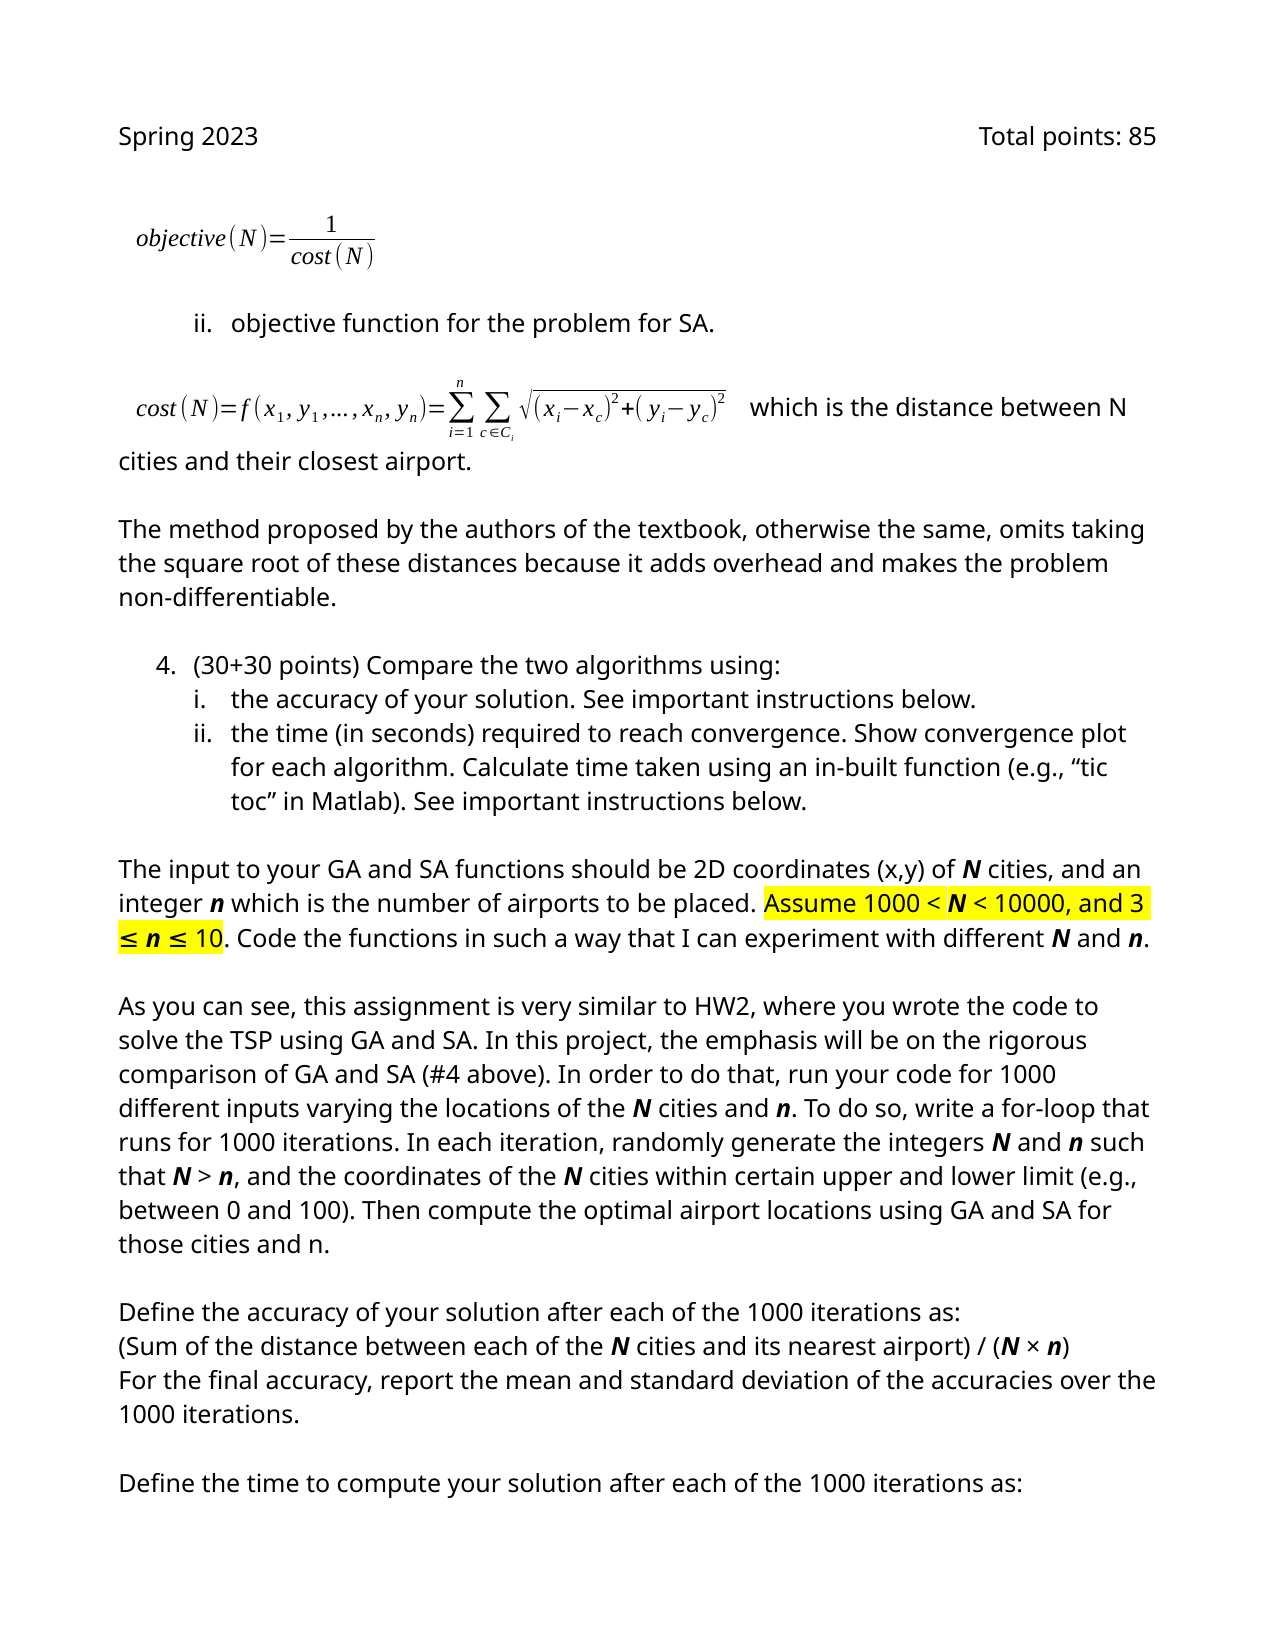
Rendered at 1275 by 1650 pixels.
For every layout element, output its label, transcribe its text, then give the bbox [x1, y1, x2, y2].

list the time (in seconds) required to reach convergence. Show convergence plot for each algorithm. Calculate time taken using an in-built function (e.g., “tic toc” in Matlab). See important instructions below. [193, 716, 1157, 818]
text (Sum of the distance between each of the N cities and its nearest airport) / (N × n) [118, 1329, 1157, 1363]
text Define the time to compute your solution after each of the 1000 iterations as: [118, 1465, 1157, 1499]
list the accuracy of your solution. See important instructions below. [193, 682, 1157, 716]
list objective function for the problem for SA. [193, 306, 1157, 340]
text As you can see, this assignment is very similar to HW2, where you wrote the code to solve the TSP using GA and SA. In this project, the emphasis will be on the rigorous comparison of GA and SA (#4 above). In order to do that, run your code for 1000 different inputs varying the locations of the N cities and n. To do so, write a for-loop that runs for 1000 iterations. In each iteration, randomly generate the integers N and n such that N > n, and the coordinates of the N cities within certain upper and lower limit (e.g., between 0 and 100). Then compute the optimal airport locations using GA and SA for those cities and n. [118, 988, 1157, 1261]
text For the final accuracy, report the mean and standard deviation of the accuracies over the 1000 iterations. [118, 1363, 1157, 1431]
text The input to your GA and SA functions should be 2D coordinates (x,y) of N cities, and an integer n which is the number of airports to be placed. Assume 1000 < N < 10000, and 3 ≤ n ≤ 10. Code the functions in such a way that I can experiment with different N and n. [118, 852, 1157, 954]
list (30+30 points) Compare the two algorithms using: [156, 648, 1157, 682]
text Define the accuracy of your solution after each of the 1000 iterations as: [118, 1295, 1157, 1329]
text The method proposed by the authors of the textbook, otherwise the same, omits taking the square root of these distances because it adds overhead and makes the problem non-differentiable. [118, 511, 1157, 614]
text which is the distance between N cities and their closest airport. [118, 374, 1157, 477]
